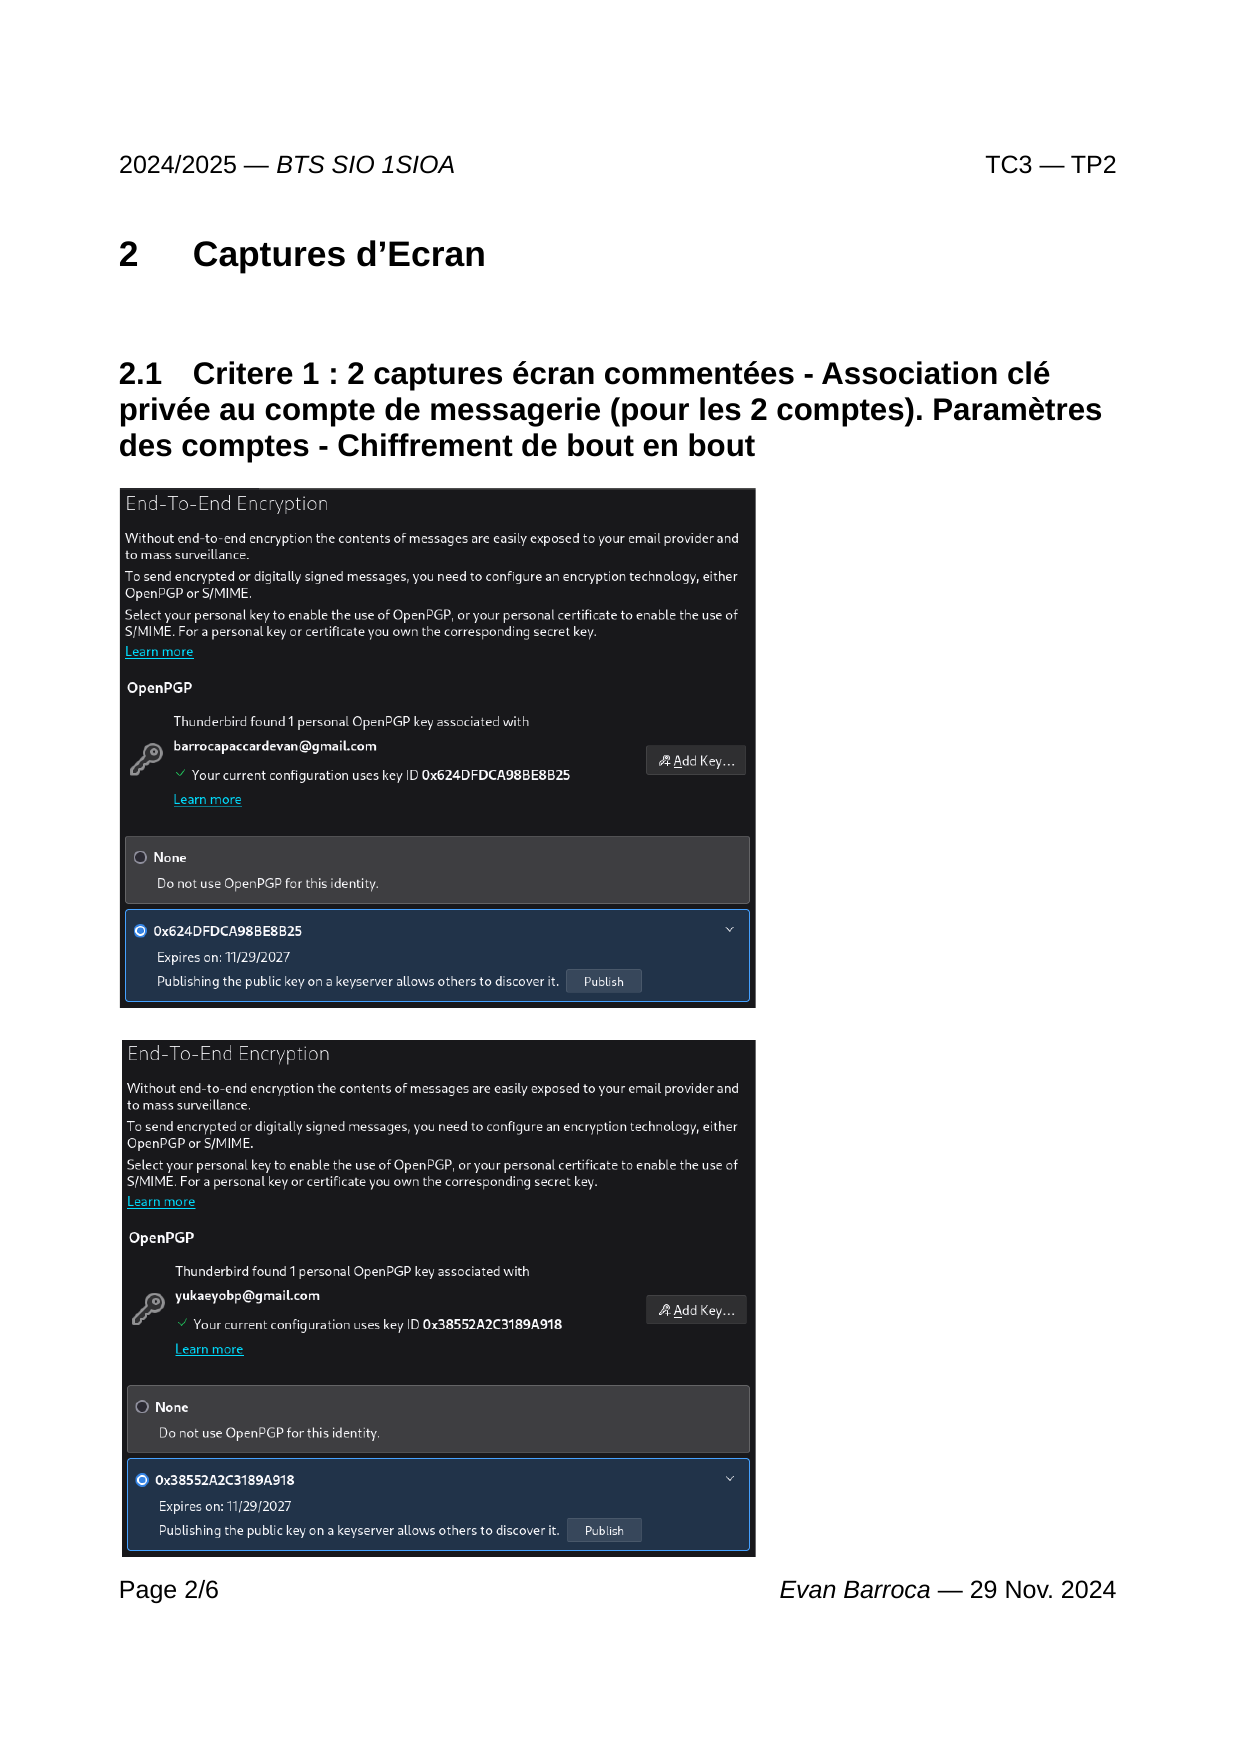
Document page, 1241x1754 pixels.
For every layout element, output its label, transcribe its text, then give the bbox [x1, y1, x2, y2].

picture [122, 1040, 756, 1557]
picture [119, 488, 756, 1008]
subtitle Captures d’Ecran [119, 233, 1117, 274]
subtitle Critere 1 : 2 captures écran commentées - Association clé privée au compte de messagerie (pour les 2 comptes). Paramètres des comptes - Chiffrement de bout en bout [119, 355, 1117, 463]
